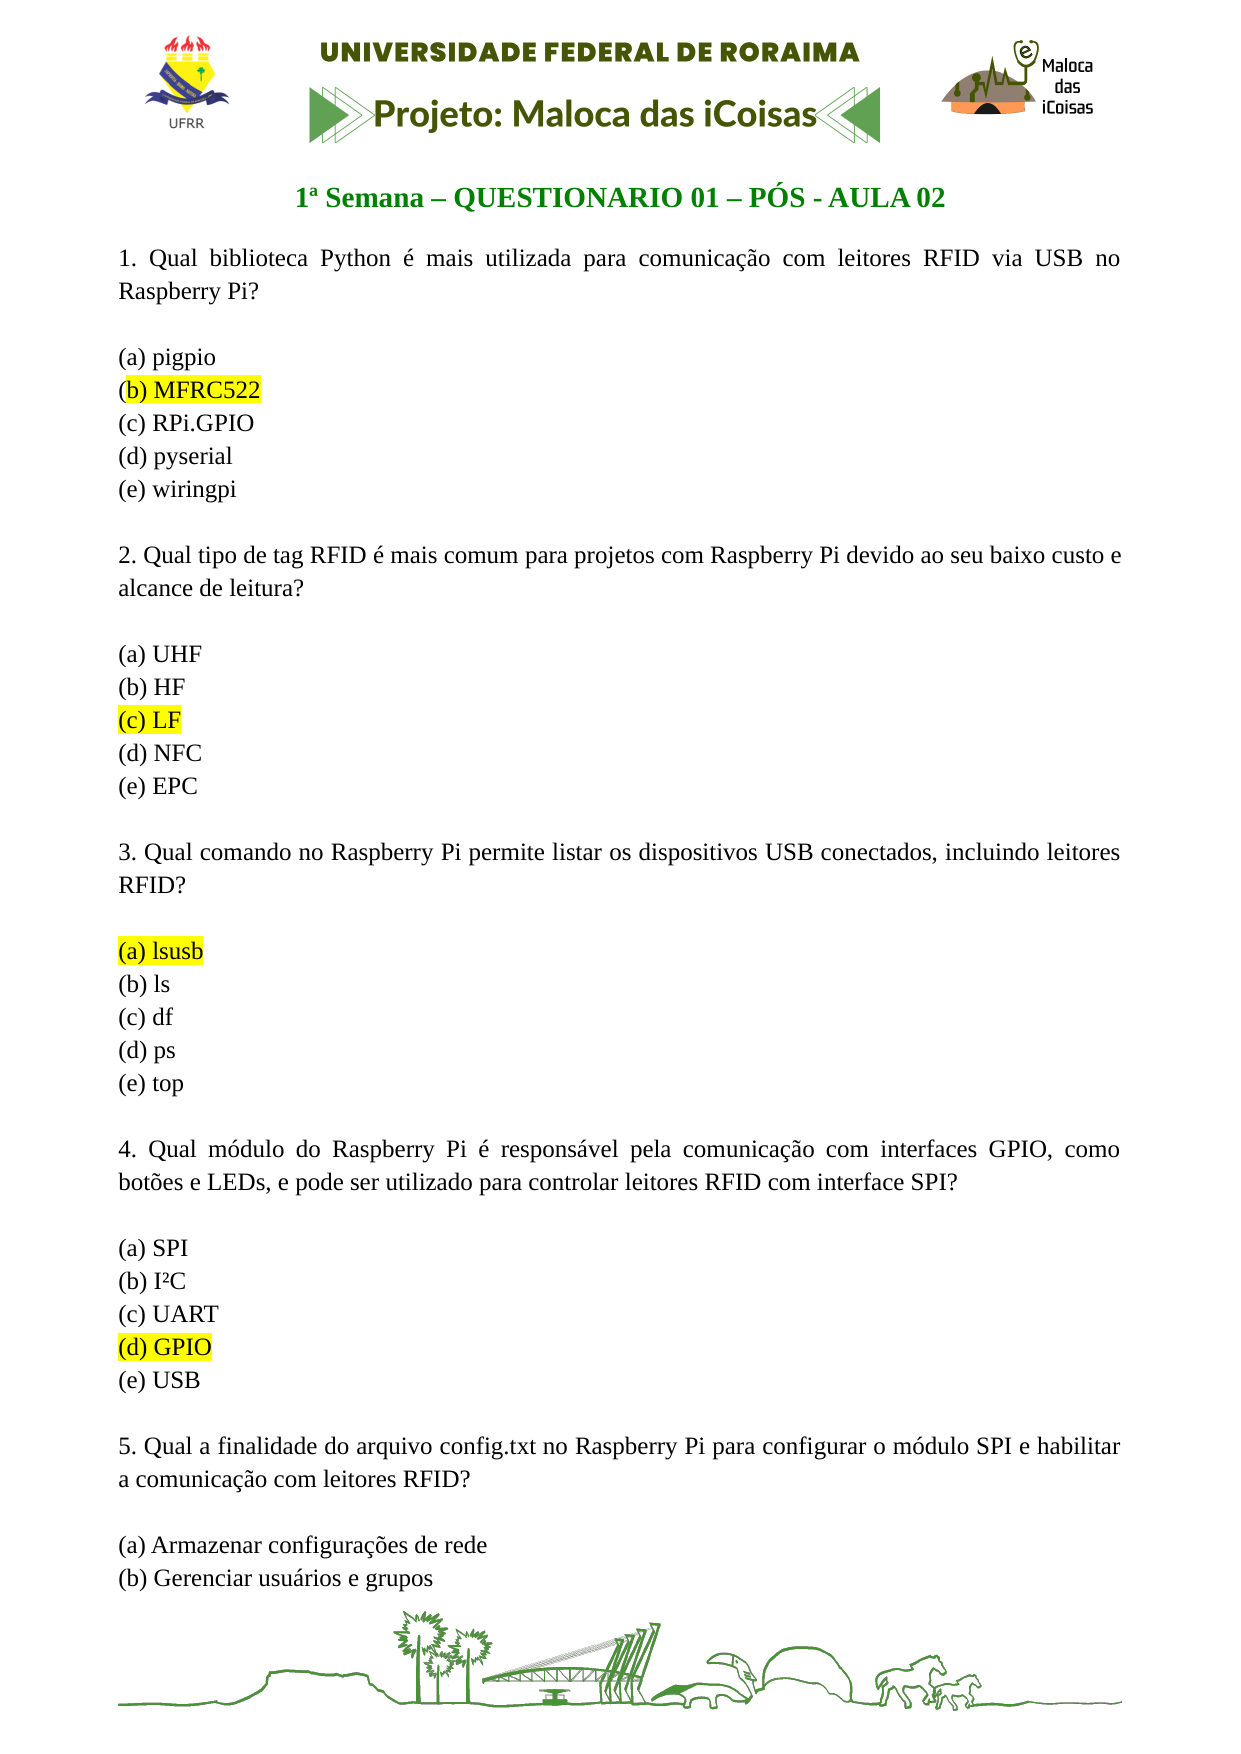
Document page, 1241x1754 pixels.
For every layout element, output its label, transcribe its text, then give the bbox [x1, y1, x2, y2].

text (c) RPi.GPIO [118, 408, 1122, 437]
text (e) USB [118, 1365, 1122, 1394]
text 5. Qual a finalidade do arquivo config.txt no Raspberry Pi para configurar o módulo SPI e habilitar a comunicação com leitores RFID? [118, 1431, 1122, 1493]
text (b) MFRC522 [118, 375, 1122, 403]
picture [118, 1611, 1123, 1711]
text (d) pyserial [118, 441, 1122, 469]
text (a) UHF [118, 639, 1122, 668]
text (d) ps [118, 1035, 1122, 1064]
text (e) wiringpi [118, 474, 1122, 503]
text 3. Qual comando no Raspberry Pi permite listar os dispositivos USB conectados, incluindo leitores RFID? [118, 837, 1122, 899]
text (a) lsusb [118, 936, 1122, 965]
text (d) GPIO [118, 1332, 1122, 1361]
text (a) SPI [118, 1233, 1122, 1262]
text (d) NFC [118, 738, 1122, 767]
text (b) Gerenciar usuários e grupos [118, 1563, 1122, 1592]
text 1ª Semana – QUESTIONARIO 01 – PÓS - AULA 02 [118, 180, 1122, 214]
text (b) HF [118, 672, 1122, 701]
text (c) UART [118, 1299, 1122, 1328]
text 2. Qual tipo de tag RFID é mais comum para projetos com Raspberry Pi devido ao seu baixo custo e alcance de leitura? [118, 540, 1122, 602]
text (b) ls [118, 969, 1122, 998]
text (b) I²C [118, 1266, 1122, 1295]
text (a) Armazenar configurações de rede [118, 1531, 1122, 1559]
text 4. Qual módulo do Raspberry Pi é responsável pela comunicação com interfaces GPIO, como botões e LEDs, e pode ser utilizado para controlar leitores RFID com interface SPI? [118, 1134, 1122, 1196]
picture [119, 25, 1118, 144]
text (c) LF [118, 705, 1122, 734]
text (e) top [118, 1068, 1122, 1097]
text (e) EPC [118, 771, 1122, 800]
text (c) df [118, 1002, 1122, 1031]
text 1. Qual biblioteca Python é mais utilizada para comunicação com leitores RFID via USB no Raspberry Pi? [118, 243, 1122, 304]
text (a) pigpio [118, 342, 1122, 371]
